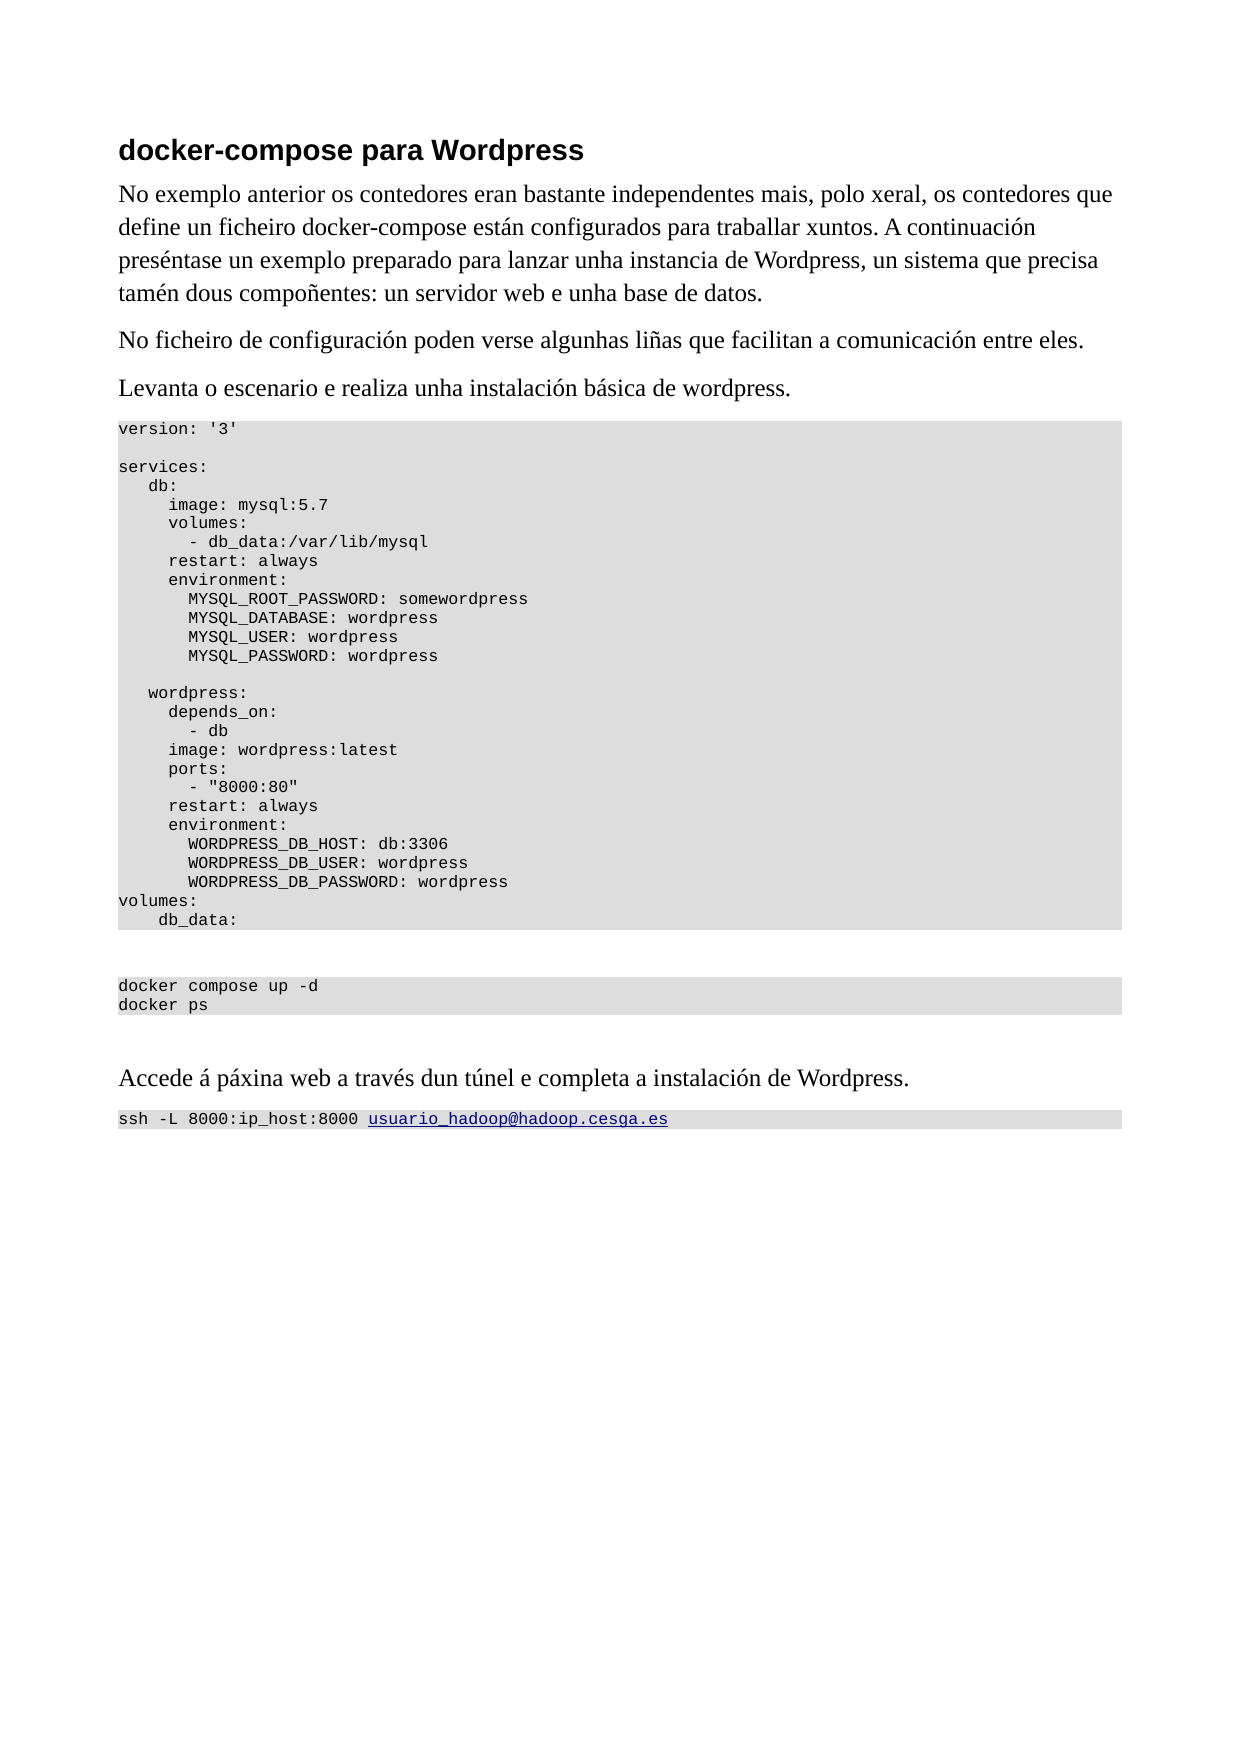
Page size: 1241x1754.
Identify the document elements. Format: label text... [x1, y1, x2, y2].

text MYSQL_PASSWORD: wordpress [118, 647, 1122, 666]
text docker ps [118, 996, 1122, 1015]
text volumes: [118, 515, 1122, 534]
text MYSQL_USER: wordpress [118, 628, 1122, 647]
text No ficheiro de configuración poden verse algunhas liñas que facilitan a comunicación entre eles. [118, 326, 1122, 354]
text image: mysql:5.7 [118, 496, 1122, 515]
text wordpress: [118, 685, 1122, 704]
text restart: always [118, 798, 1122, 817]
text - db [118, 722, 1122, 741]
text No exemplo anterior os contedores eran bastante independentes mais, polo xeral, os contedores que define un ficheiro docker-compose están configurados para traballar xuntos. A continuación preséntase un exemplo preparado para lanzar unha instancia de Wordpress, un sistema que precisa tamén dous compoñentes: un servidor web e unha base de datos. [118, 179, 1122, 307]
text - "8000:80" [118, 779, 1122, 798]
text environment: [118, 572, 1122, 591]
text MYSQL_DATABASE: wordpress [118, 609, 1122, 628]
text WORDPRESS_DB_PASSWORD: wordpress [118, 873, 1122, 892]
subtitle docker-compose para Wordpress [118, 133, 1122, 166]
text MYSQL_ROOT_PASSWORD: somewordpress [118, 591, 1122, 609]
text restart: always [118, 553, 1122, 572]
text image: wordpress:latest [118, 741, 1122, 760]
text depends_on: [118, 704, 1122, 722]
text volumes: [118, 892, 1122, 911]
text ports: [118, 760, 1122, 779]
text services: [118, 458, 1122, 477]
text docker compose up -d [118, 977, 1122, 996]
text db_data: [118, 911, 1122, 930]
text version: '3' [118, 421, 1122, 440]
text db: [118, 477, 1122, 496]
text - db_data:/var/lib/mysql [118, 534, 1122, 553]
text ssh -L 8000:ip_host:8000 usuario_hadoop@hadoop.cesga.es [118, 1110, 1122, 1129]
text Accede á páxina web a través dun túnel e completa a instalación de Wordpress. [118, 1063, 1122, 1092]
text WORDPRESS_DB_USER: wordpress [118, 854, 1122, 873]
text environment: [118, 817, 1122, 836]
text WORDPRESS_DB_HOST: db:3306 [118, 836, 1122, 854]
text Levanta o escenario e realiza unha instalación básica de wordpress. [118, 373, 1122, 402]
